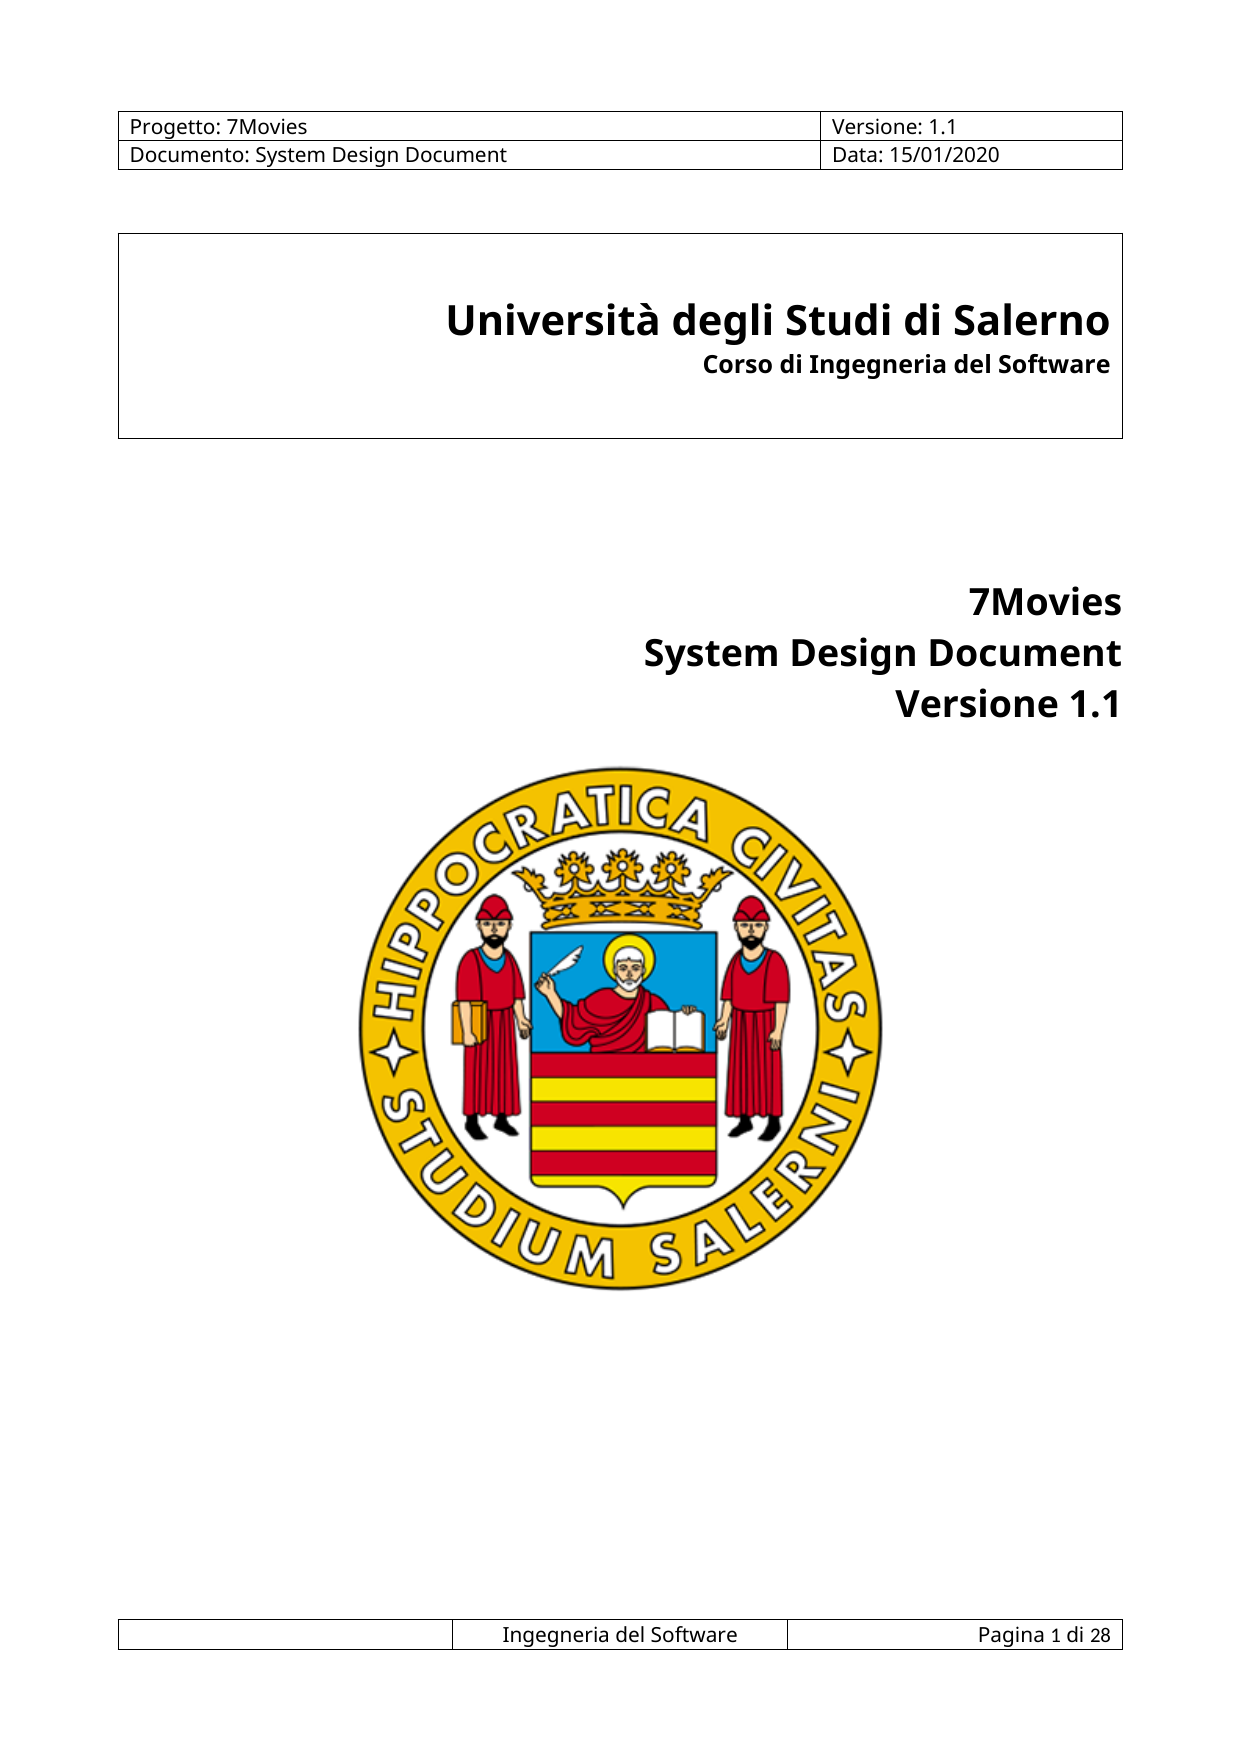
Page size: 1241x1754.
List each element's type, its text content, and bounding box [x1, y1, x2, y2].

text 7Movies System Design Document Versione 1.1 [118, 575, 1122, 754]
table_header Università degli Studi di Salerno Corso di Ingegneria del Software [119, 234, 1122, 438]
picture [346, 753, 894, 1301]
